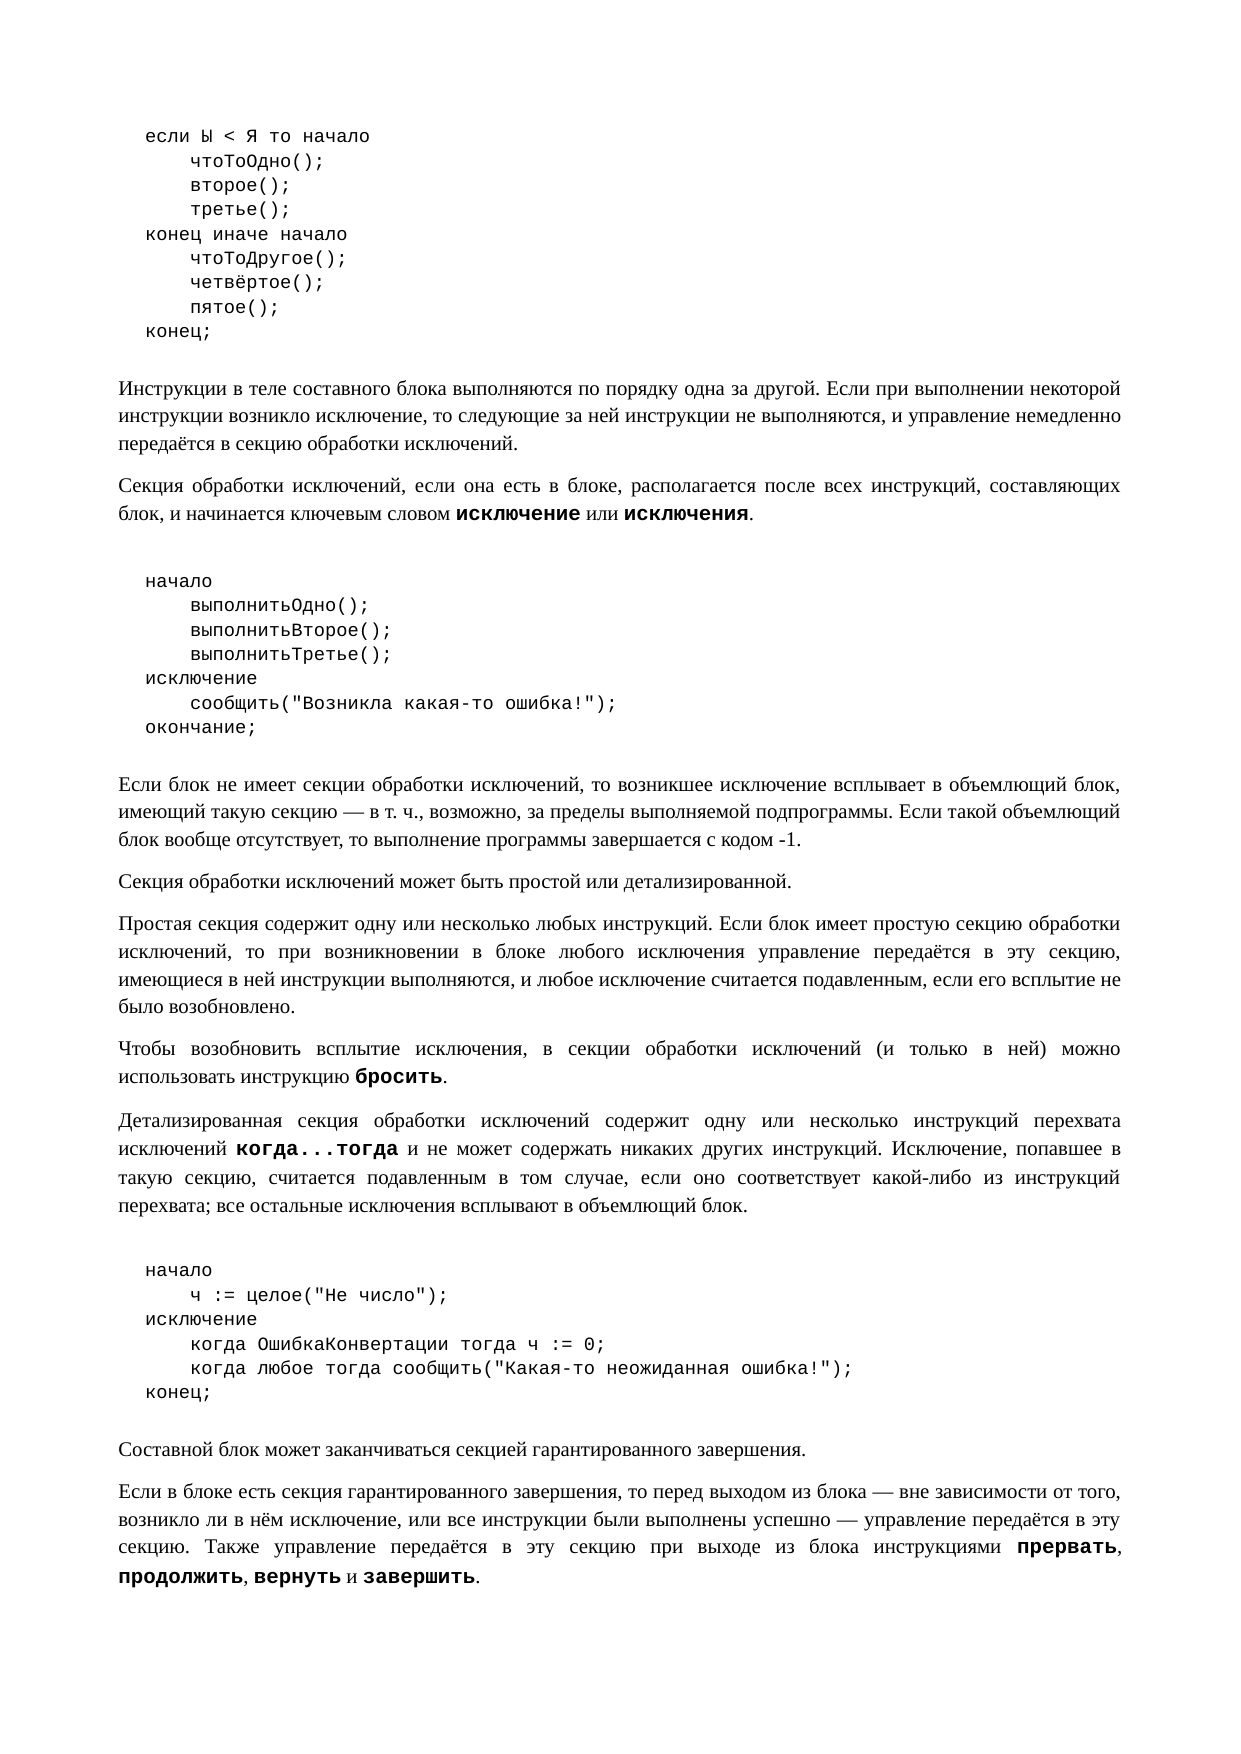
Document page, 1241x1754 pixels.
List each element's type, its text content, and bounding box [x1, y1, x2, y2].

text Секция обработки исключений может быть простой или детализированной. [118, 869, 1122, 893]
text начало выполнитьОдно(); выполнитьВторое(); выполнитьТретье(); исключение сообщить("Возникла какая-то ошибка!"); окончание; [136, 563, 1104, 748]
text Детализированная секция обработки исключений содержит одну или несколько инструкций перехвата исключений когда...тогда и не может содержать никаких других инструкций. Исключение, попавшее в такую секцию, считается подавленным в том случае, если оно соответствует какой-либо из инструкций перехвата; все остальные исключения всплывают в объемлющий блок. [118, 1108, 1122, 1217]
text Инструкции в теле составного блока выполняются по порядку одна за другой. Если при выполнении некоторой инструкции возникло исключение, то следующие за ней инструкции не выполняются, и управление немедленно передаётся в секцию обработки исключений. [118, 376, 1122, 455]
text Секция обработки исключений, если она есть в блоке, располагается после всех инструкций, составляющих блок, и начинается ключевым словом исключение или исключения. [118, 473, 1122, 527]
text Простая секция содержит одну или несколько любых инструкций. Если блок имеет простую секцию обработки исключений, то при возникновении в блоке любого исключения управление передаётся в эту секцию, имеющиеся в ней инструкции выполняются, и любое исключение считается подавленным, если его всплытие не было возобновлено. [118, 911, 1122, 1018]
text Если блок не имеет секции обработки исключений, то возникшее исключение всплывает в объемлющий блок, имеющий такую секцию — в т. ч., возможно, за пределы выполняемой подпрограммы. Если такой объемлющий блок вообще отсутствует, то выполнение программы завершается с кодом -1. [118, 772, 1122, 851]
text начало ч := целое("Не число"); исключение когда ОшибкаКонвертации тогда ч := 0; когда любое тогда сообщить("Какая-то неожиданная ошибка!"); конец; [136, 1252, 1104, 1413]
text Если в блоке есть секция гарантированного завершения, то перед выходом из блока — вне зависимости от того, возникло ли в нём исключение, или все инструкции были выполнены успешно — управление передаётся в эту секцию. Также управление передаётся в эту секцию при выходе из блока инструкциями прервать, продолжить, вернуть и завершить. [118, 1479, 1122, 1589]
text Чтобы возобновить всплытие исключения, в секции обработки исключений (и только в ней) можно использовать инструкцию бросить. [118, 1036, 1122, 1089]
text если Ы < Я то начало чтоТоОдно(); второе(); третье(); конец иначе начало чтоТоДругое(); четвёртое(); пятое(); конец; [136, 118, 1104, 352]
text Составной блок может заканчиваться секцией гарантированного завершения. [118, 1437, 1122, 1461]
